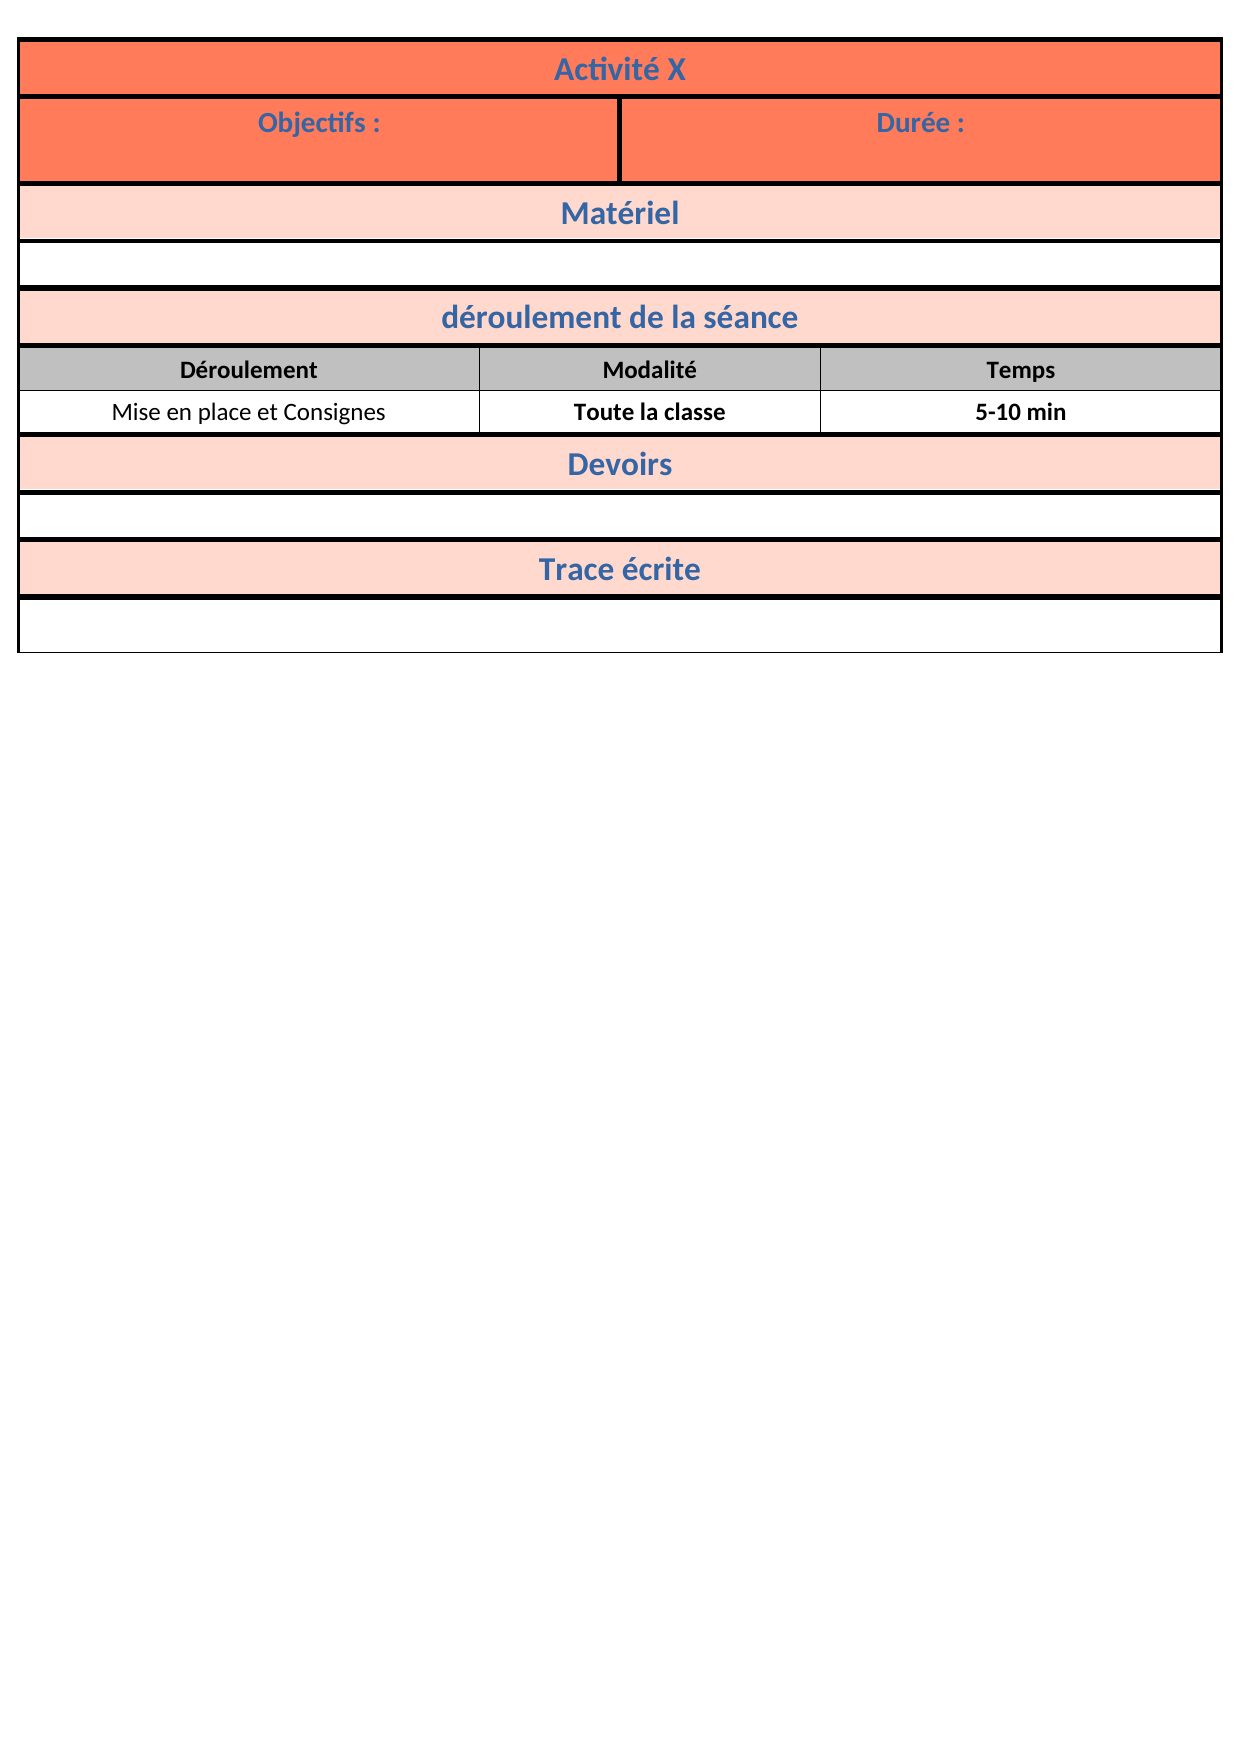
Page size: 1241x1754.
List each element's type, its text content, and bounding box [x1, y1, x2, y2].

table_cell Modalité [480, 348, 820, 390]
table_cell Mise en place et Consignes [20, 391, 479, 432]
table_cell 5-10 min [821, 391, 1220, 432]
table_cell Trace écrite [20, 542, 1220, 594]
table_cell Matériel [20, 186, 1220, 238]
table_header Activité X [20, 42, 1220, 94]
table_cell [20, 243, 1220, 285]
table_cell Déroulement [20, 348, 479, 390]
table_cell [20, 600, 1220, 652]
table_cell Objectifs : [20, 99, 617, 181]
table_cell Toute la classe [480, 391, 820, 432]
table_cell déroulement de la séance [20, 291, 1220, 343]
table_cell [20, 495, 1220, 537]
table_cell Temps [821, 348, 1220, 390]
table_cell Durée : [622, 99, 1220, 181]
table_cell Devoirs [20, 437, 1220, 489]
